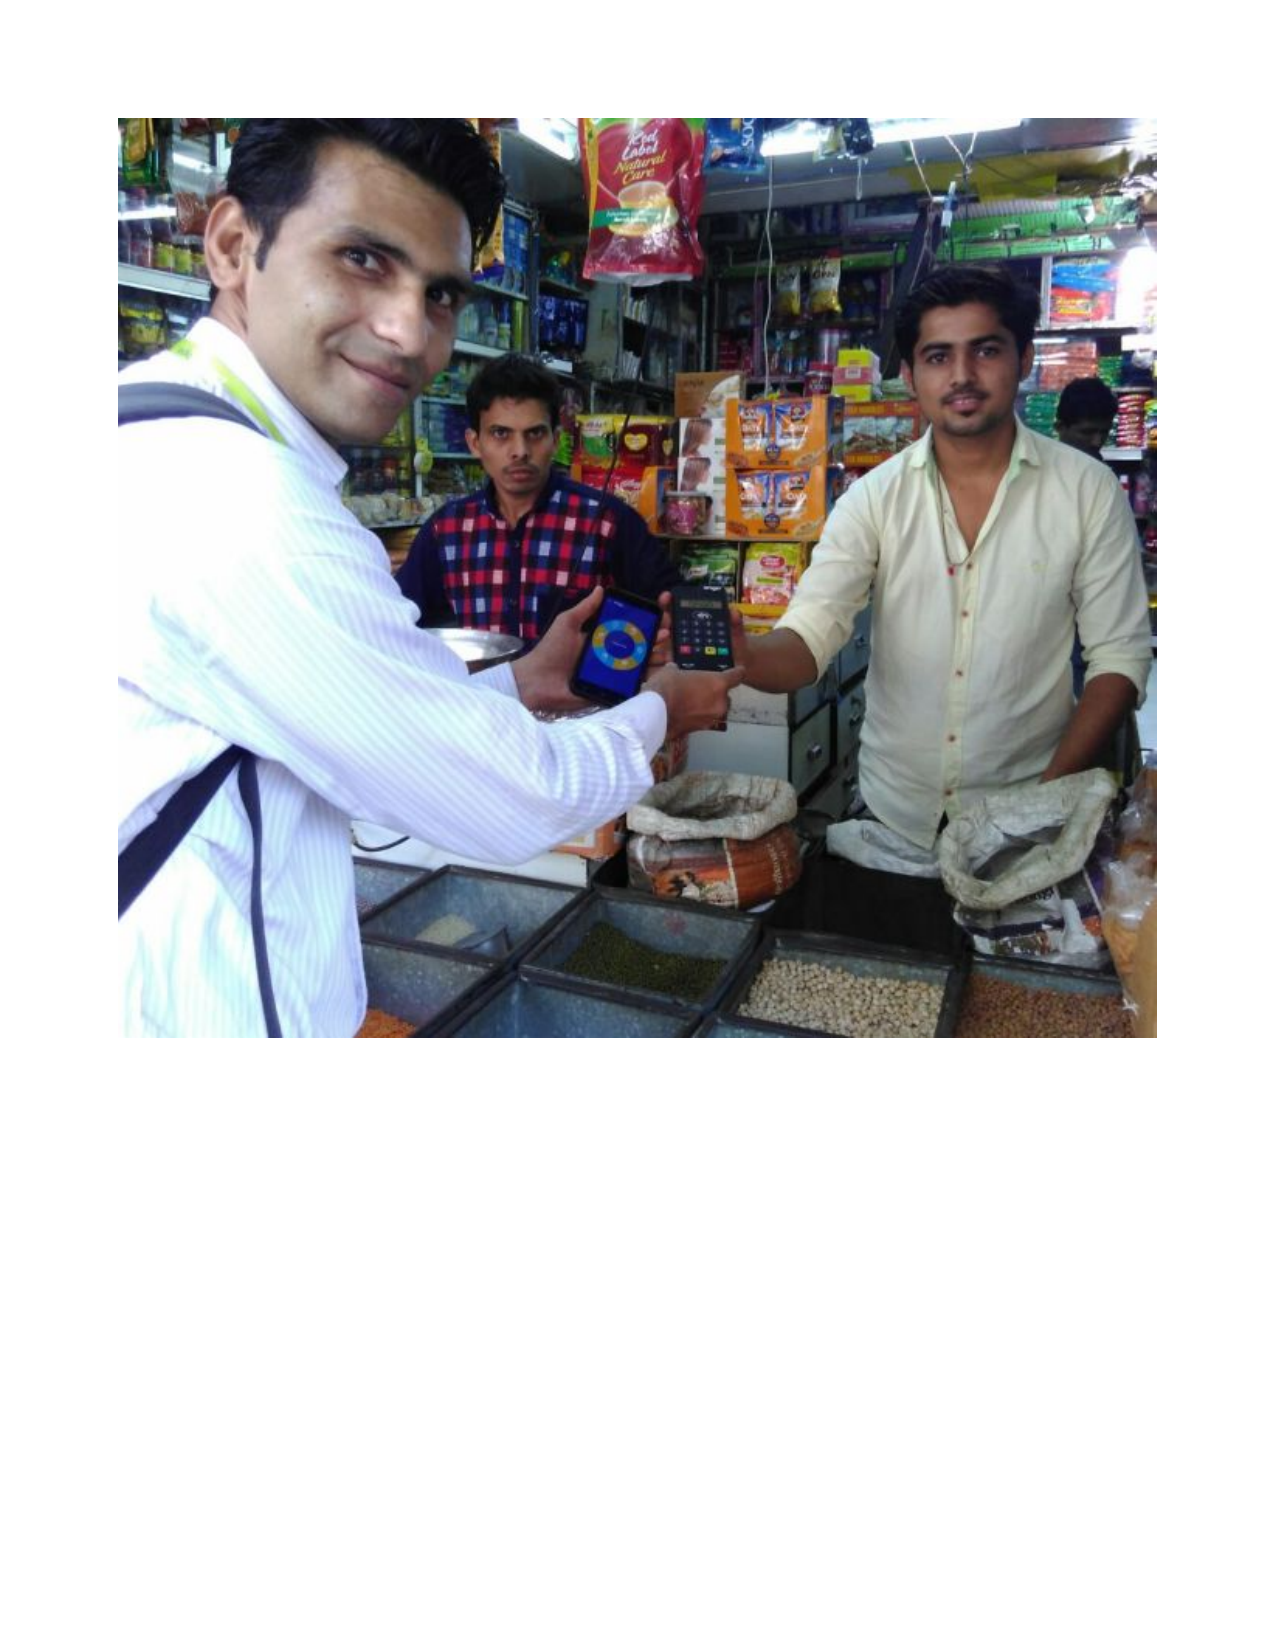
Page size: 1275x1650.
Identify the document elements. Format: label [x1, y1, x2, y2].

picture [118, 118, 1157, 1038]
